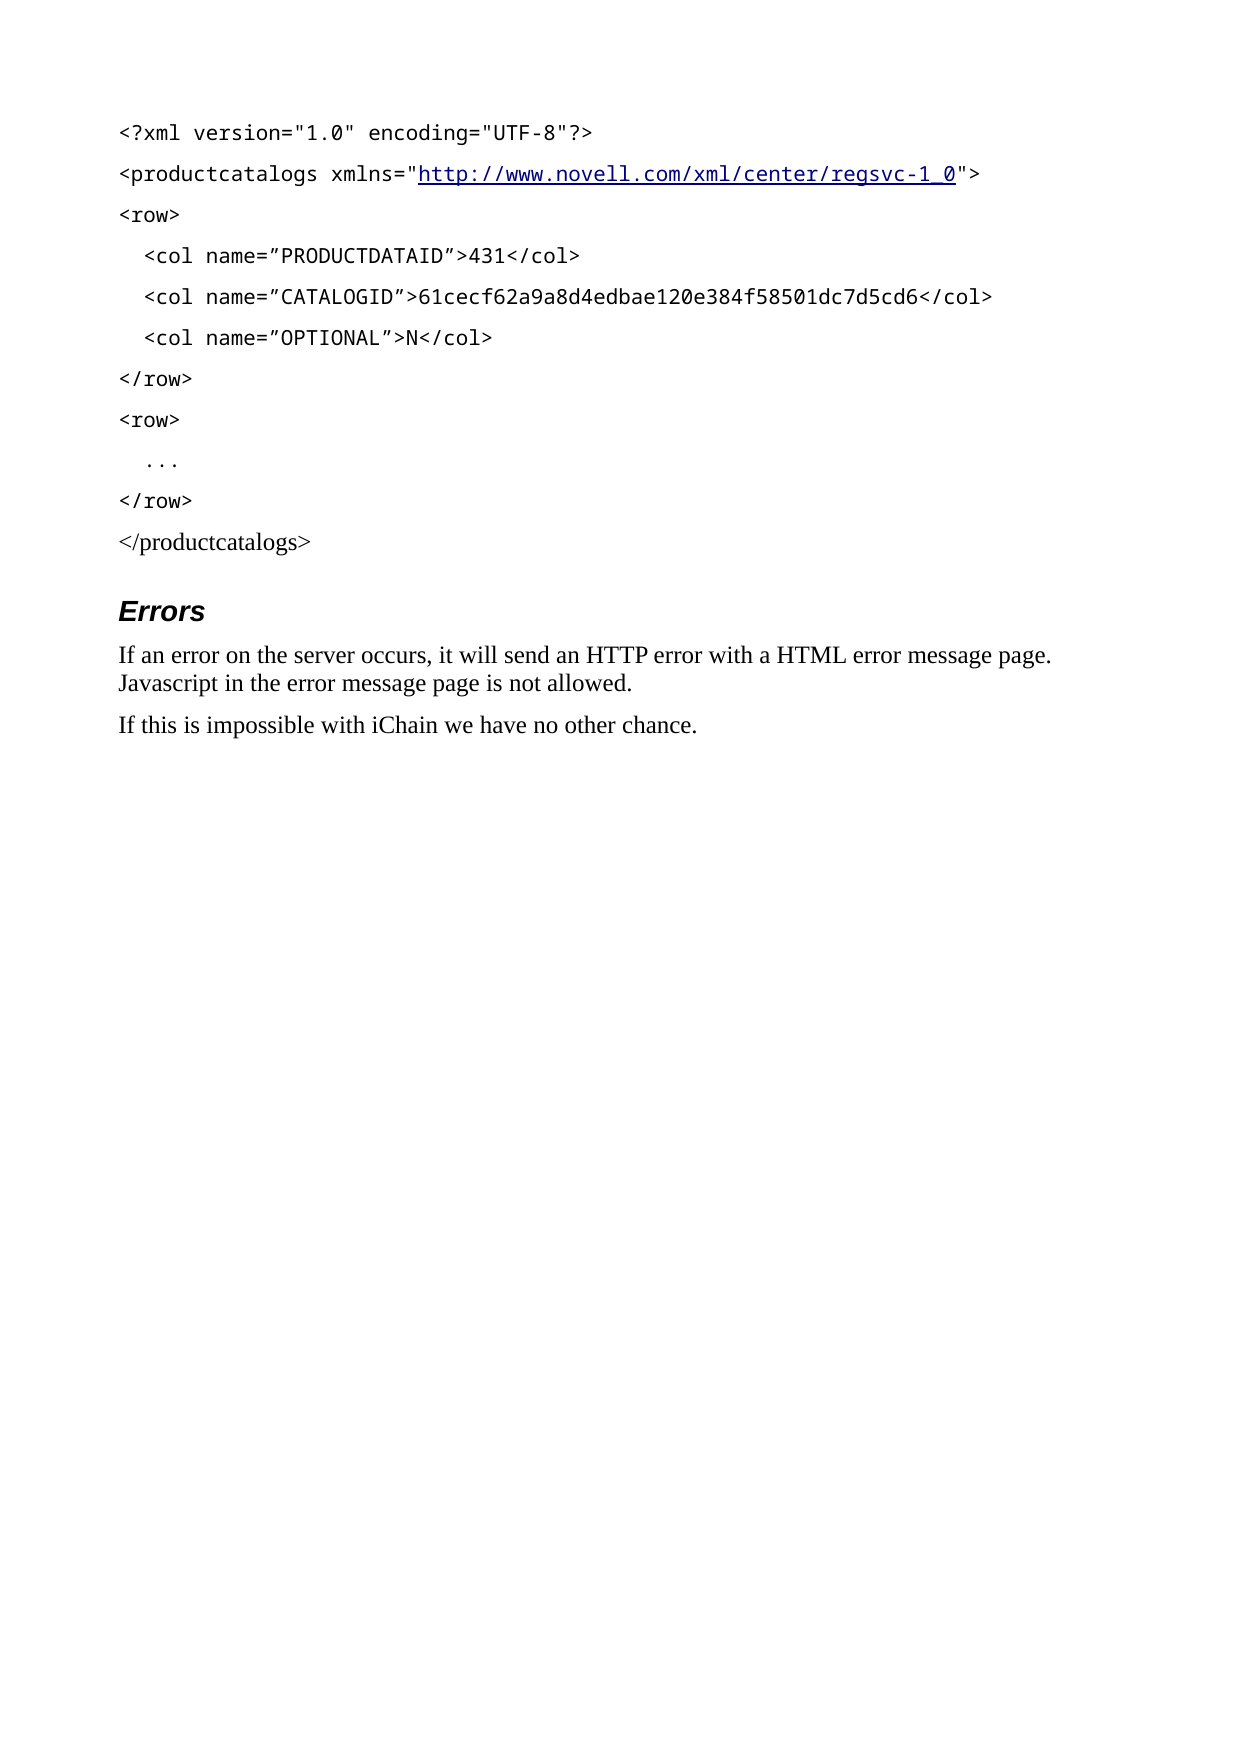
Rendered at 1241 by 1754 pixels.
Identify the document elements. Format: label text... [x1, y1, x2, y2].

text </productcatalogs> [118, 527, 1122, 556]
text ... [118, 446, 1122, 474]
text <row> [118, 405, 1122, 433]
text </row> [118, 364, 1122, 392]
text <productcatalogs xmlns="http://www.novell.com/xml/center/regsvc-1_0"> [118, 159, 1122, 187]
text If an error on the server occurs, it will send an HTTP error with a HTML error message page. Javascript in the error message page is not allowed. [118, 640, 1122, 697]
text If this is impossible with iChain we have no other chance. [118, 710, 1122, 738]
text <col name=”PRODUCTDATAID”>431</col> [118, 241, 1122, 269]
text <?xml version="1.0" encoding="UTF-8"?> [118, 118, 1122, 147]
subtitle Errors [118, 594, 1122, 627]
text <row> [118, 200, 1122, 228]
text <col name=”CATALOGID”>61cecf62a9a8d4edbae120e384f58501dc7d5cd6</col> [118, 282, 1122, 310]
text <col name=”OPTIONAL”>N</col> [118, 323, 1122, 351]
text </row> [118, 487, 1122, 515]
